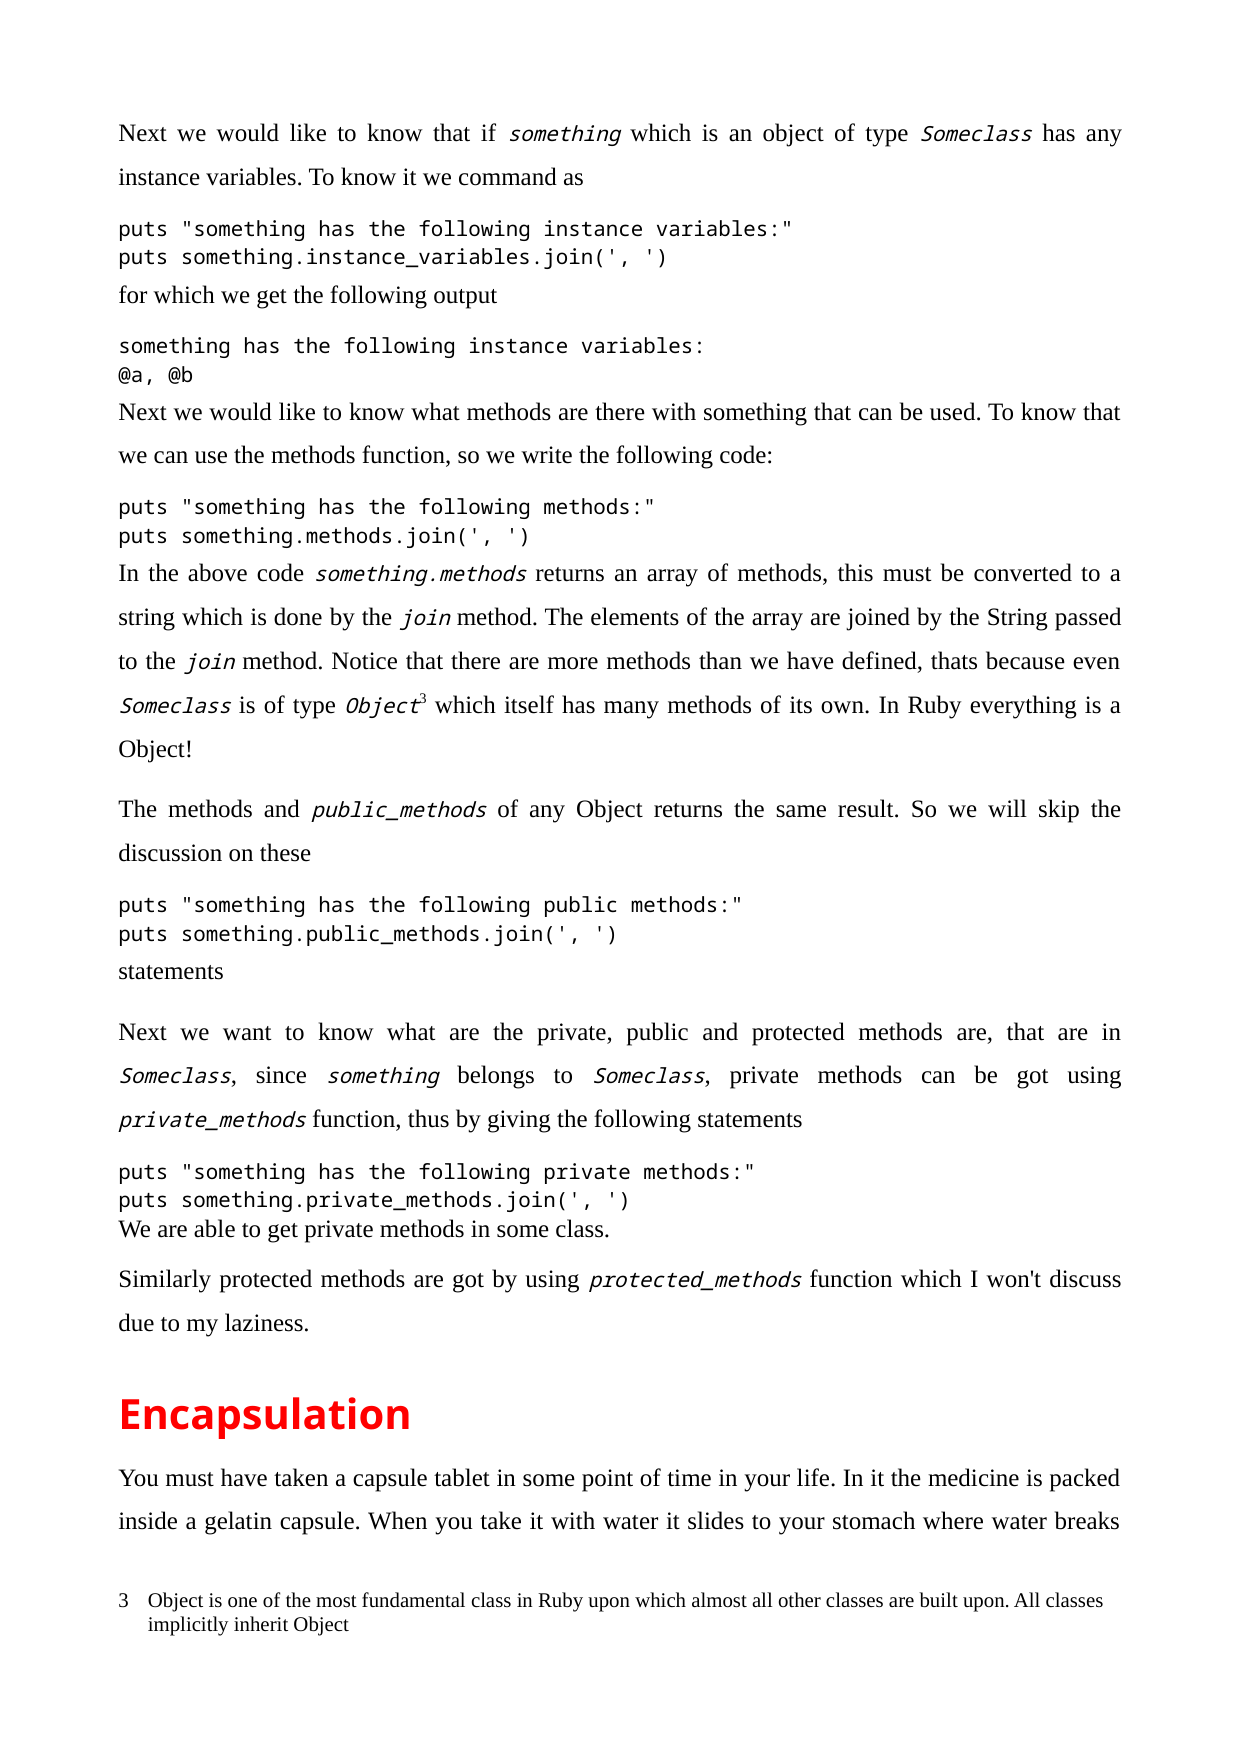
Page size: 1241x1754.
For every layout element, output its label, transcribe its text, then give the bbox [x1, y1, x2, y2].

text puts something.methods.join(', ') [118, 521, 1122, 549]
text Next we would like to know what methods are there with something that can be used. To know that we can use the methods function, so we write the following code: [118, 397, 1122, 469]
text Next we would like to know that if something which is an object of type Someclass has any instance variables. To know it we command as [118, 118, 1122, 191]
text You must have taken a capsule tablet in some point of time in your life. In it the medicine is packed inside a gelatin capsule. When you take it with water it slides to your stomach where water breaks [118, 1463, 1122, 1535]
text The methods and public_methods of any Object returns the same result. So we will skip the discussion on these [118, 794, 1122, 867]
text Object is one of the most fundamental class in Ruby upon which almost all other classes are built upon. All classes implicitly inherit Object [118, 1588, 1122, 1636]
text @a, @b [118, 360, 1122, 388]
text puts something.instance_variables.join(', ') [118, 242, 1122, 271]
text for which we get the following output [118, 280, 1122, 308]
text something has the following instance variables: [118, 332, 1122, 360]
text puts something.private_methods.join(', ') [118, 1185, 1122, 1214]
text Next we want to know what are the private, public and protected methods are, that are in Someclass, since something belongs to Someclass, private methods can be got using private_methods function, thus by giving the following statements [118, 1017, 1122, 1133]
text puts "something has the following private methods:" [118, 1157, 1122, 1185]
text puts "something has the following methods:" [118, 492, 1122, 521]
text puts something.public_methods.join(', ') [118, 919, 1122, 947]
text Similarly protected methods are got by using protected_methods function which I won't discuss due to my laziness. [118, 1264, 1122, 1336]
text puts "something has the following instance variables:" [118, 214, 1122, 242]
subtitle Encapsulation [118, 1385, 1122, 1441]
text In the above code something.methods returns an array of methods, this must be converted to a string which is done by the join method. The elements of the array are joined by the String passed to the join method. Notice that there are more methods than we have defined, thats because even Someclass is of type Object which itself has many methods of its own. In Ruby everything is a Object! [118, 558, 1122, 762]
text We are able to get private methods in some class. [118, 1214, 1122, 1242]
text statements [118, 956, 1122, 985]
text puts "something has the following public methods:" [118, 890, 1122, 919]
